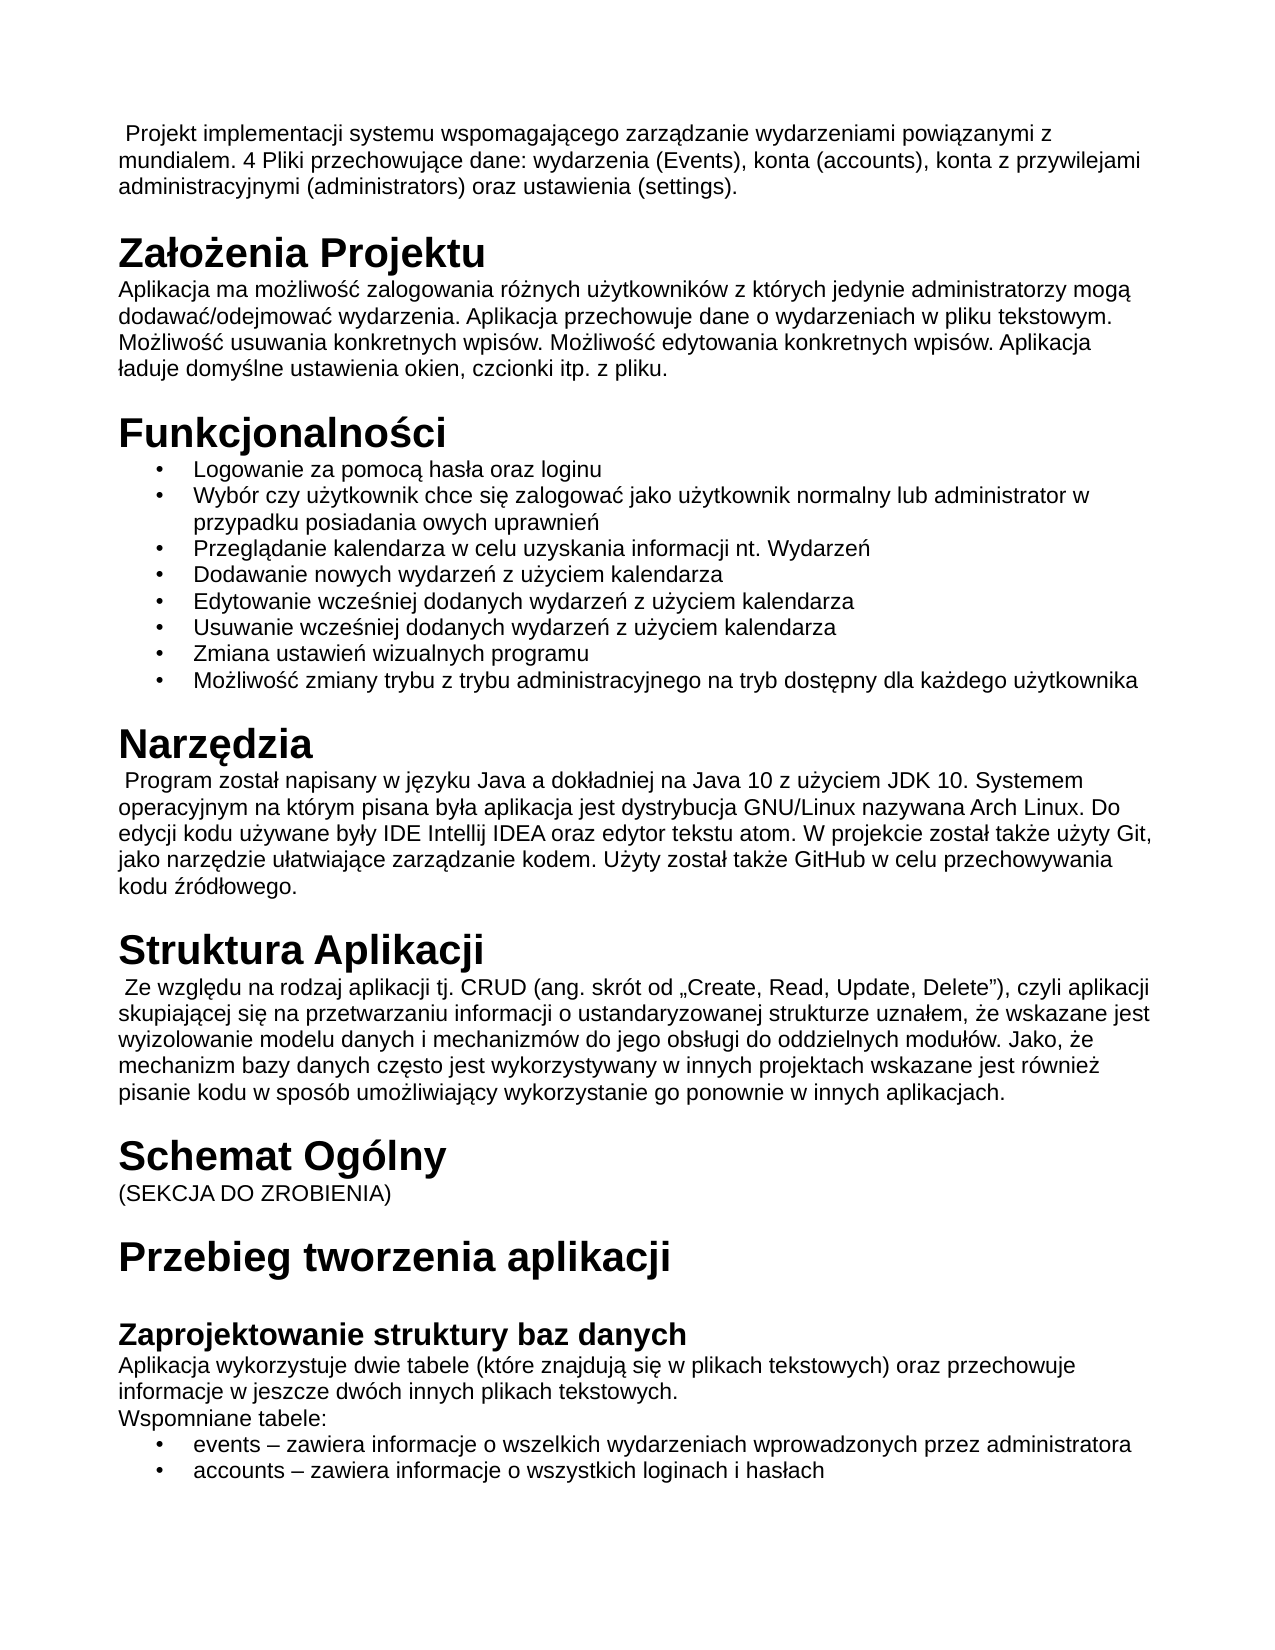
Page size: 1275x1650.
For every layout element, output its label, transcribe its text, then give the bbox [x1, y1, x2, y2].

list Zmiana ustawień wizualnych programu [156, 640, 1157, 667]
text Aplikacja wykorzystuje dwie tabele (które znajdują się w plikach tekstowych) oraz przechowuje informacje w jeszcze dwóch innych plikach tekstowych. [118, 1352, 1157, 1405]
text Program został napisany w języku Java a dokładniej na Java 10 z użyciem JDK 10. Systemem operacyjnym na którym pisana była aplikacja jest dystrybucja GNU/Linux nazywana Arch Linux. Do edycji kodu używane były IDE Intellij IDEA oraz edytor tekstu atom. W projekcie został także użyty Git, jako narzędzie ułatwiające zarządzanie kodem. Użyty został także GitHub w celu przechowywania kodu źródłowego. [118, 767, 1157, 899]
list events – zawiera informacje o wszelkich wydarzeniach wprowadzonych przez administratora [156, 1431, 1157, 1457]
list Możliwość zmiany trybu z trybu administracyjnego na tryb dostępny dla każdego użytkownika [156, 667, 1157, 693]
text Ze względu na rodzaj aplikacji tj. CRUD (ang. skrót od „Create, Read, Update, Delete”), czyli aplikacji skupiającej się na przetwarzaniu informacji o ustandaryzowanej strukturze uznałem, że wskazane jest wyizolowanie modelu danych i mechanizmów do jego obsługi do oddzielnych modułów. Jako, że mechanizm bazy danych często jest wykorzystywany w innych projektach wskazane jest również pisanie kodu w sposób umożliwiający wykorzystanie go ponownie w innych aplikacjach. [118, 973, 1157, 1105]
text Struktura Aplikacji [118, 926, 1157, 973]
list Wybór czy użytkownik chce się zalogować jako użytkownik normalny lub administrator w przypadku posiadania owych uprawnień [156, 482, 1157, 535]
text Zaprojektowanie struktury baz danych [118, 1316, 1157, 1352]
list accounts – zawiera informacje o wszystkich loginach i hasłach [156, 1457, 1157, 1484]
text Funkcjonalności [118, 408, 1157, 456]
list Przeglądanie kalendarza w celu uzyskania informacji nt. Wydarzeń [156, 535, 1157, 561]
text Projekt implementacji systemu wspomagającego zarządzanie wydarzeniami powiązanymi z mundialem. 4 Pliki przechowujące dane: wydarzenia (Events), konta (accounts), konta z przywilejami administracyjnymi (administrators) oraz ustawienia (settings). [118, 118, 1157, 199]
list Usuwanie wcześniej dodanych wydarzeń z użyciem kalendarza [156, 614, 1157, 640]
text Wspomniane tabele: [118, 1405, 1157, 1431]
text Przebieg tworzenia aplikacji [118, 1232, 1157, 1280]
text Narzędzia [118, 719, 1157, 767]
text Schemat Ogólny [118, 1132, 1157, 1179]
text (SEKCJA DO ZROBIENIA) [118, 1179, 1157, 1206]
text Założenia Projektu [118, 228, 1157, 276]
text Aplikacja ma możliwość zalogowania różnych użytkowników z których jedynie administratorzy mogą dodawać/odejmować wydarzenia. Aplikacja przechowuje dane o wydarzeniach w pliku tekstowym. Możliwość usuwania konkretnych wpisów. Możliwość edytowania konkretnych wpisów. Aplikacja ładuje domyślne ustawienia okien, czcionki itp. z pliku. [118, 276, 1157, 382]
list Logowanie za pomocą hasła oraz loginu [156, 456, 1157, 482]
list Edytowanie wcześniej dodanych wydarzeń z użyciem kalendarza [156, 588, 1157, 614]
list Dodawanie nowych wydarzeń z użyciem kalendarza [156, 561, 1157, 588]
